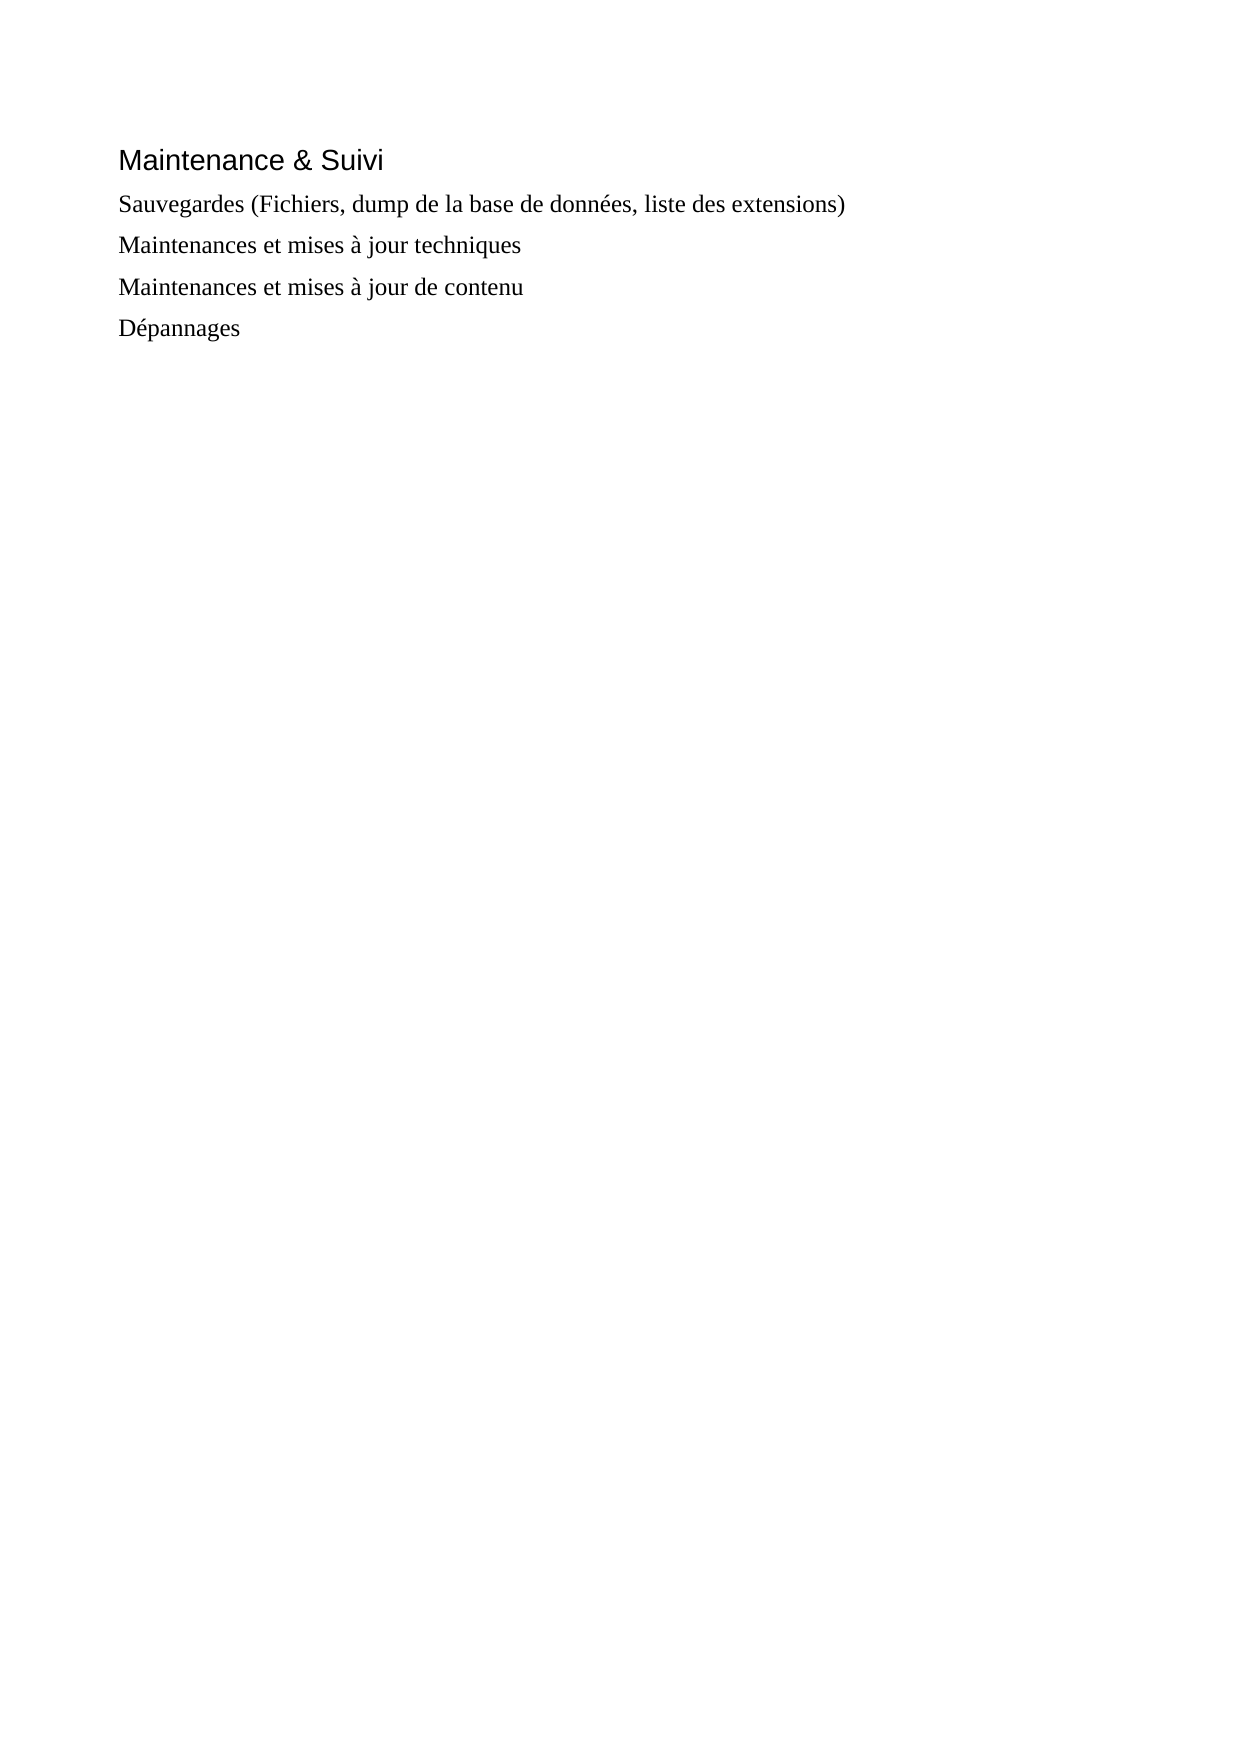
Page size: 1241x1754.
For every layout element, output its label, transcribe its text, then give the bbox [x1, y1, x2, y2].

text Maintenances et mises à jour de contenu [118, 272, 1122, 300]
text Sauvegardes (Fichiers, dump de la base de données, liste des extensions) [118, 189, 1122, 218]
text Dépannages [118, 313, 1122, 342]
text Maintenances et mises à jour techniques [118, 230, 1122, 259]
subtitle Maintenance & Suivi [118, 143, 1122, 177]
